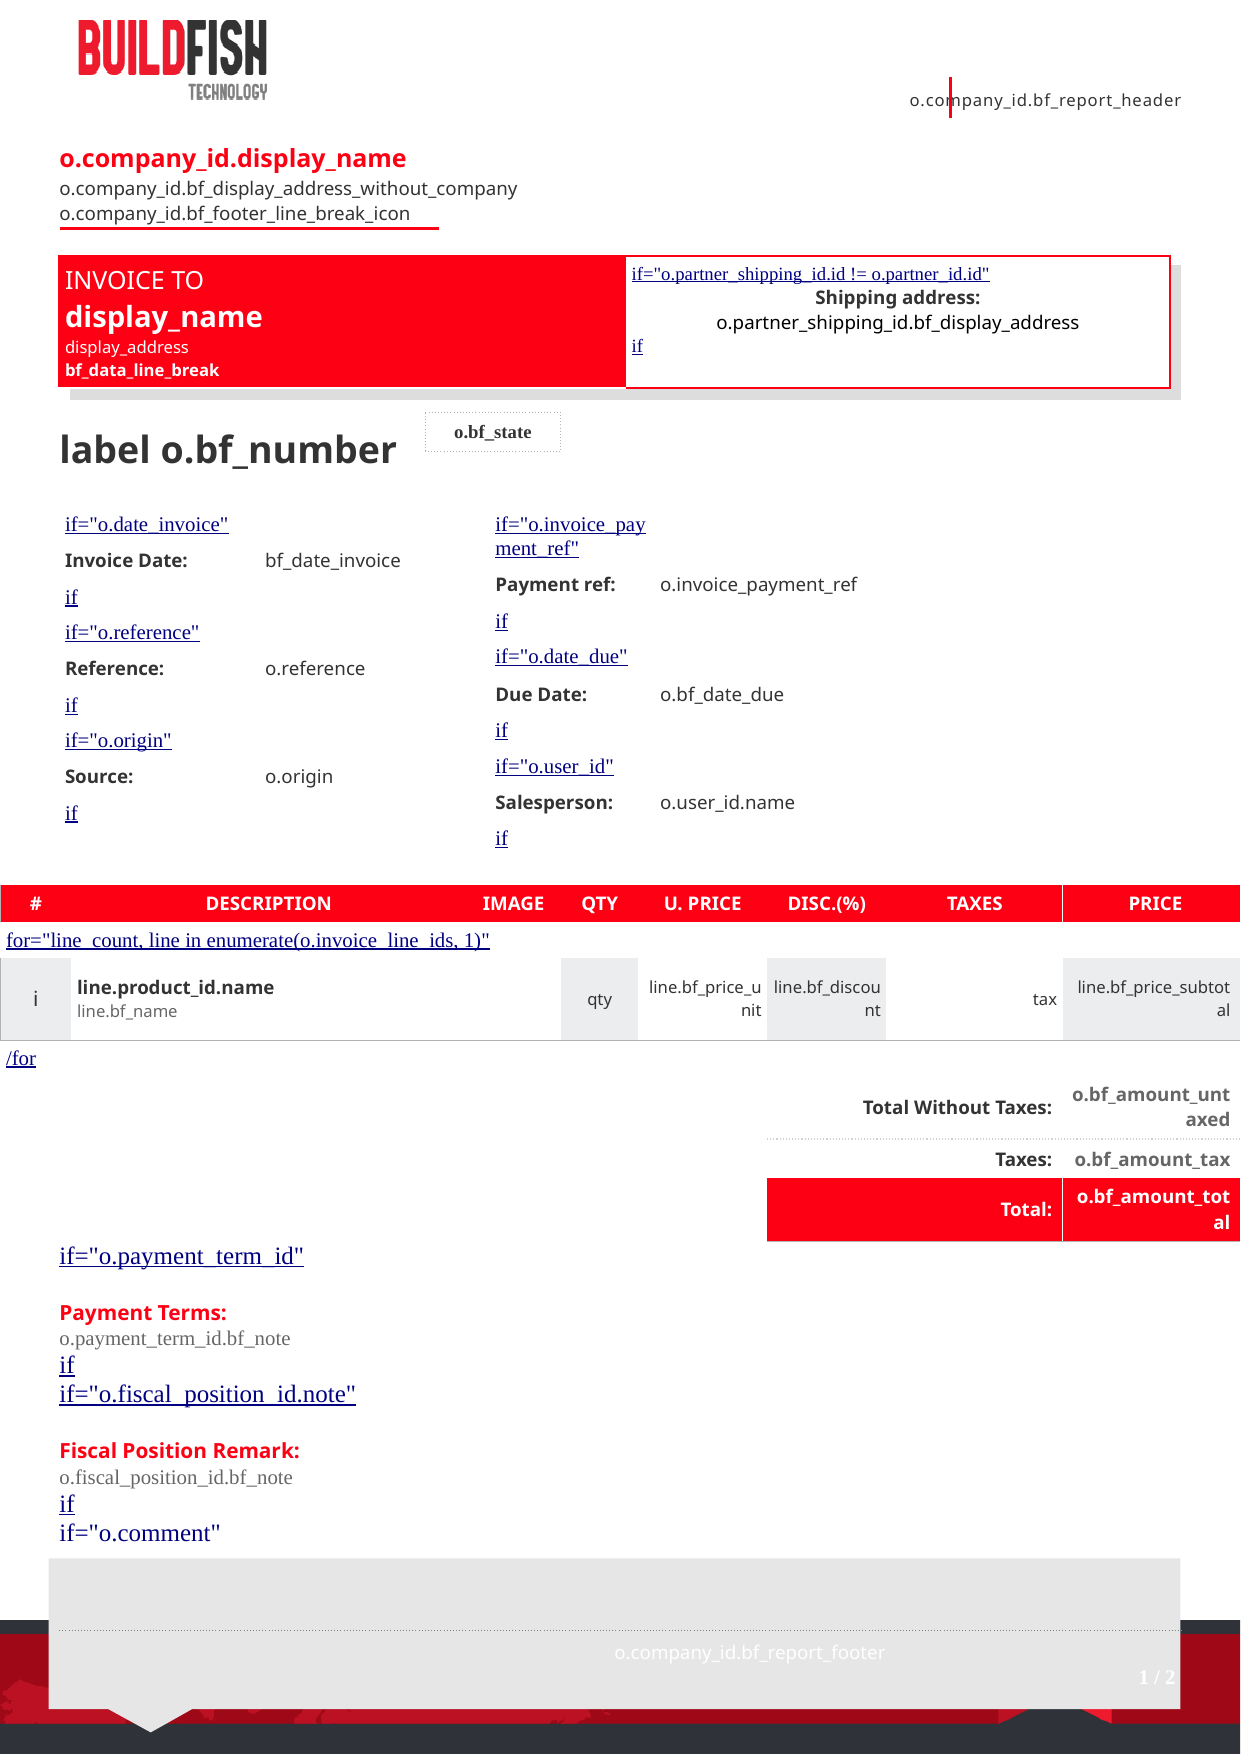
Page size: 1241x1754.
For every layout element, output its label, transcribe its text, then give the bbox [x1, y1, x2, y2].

table_cell Total Without Taxes: [767, 1075, 1062, 1138]
table_cell [0, 1138, 767, 1178]
table_cell bf_date_invoice [259, 542, 478, 579]
table_header # [1, 885, 71, 922]
text o.company_id.bf_display_address_without_company [59, 175, 1181, 200]
table_cell if [59, 687, 259, 722]
table_cell [466, 958, 561, 1040]
table_cell [259, 723, 478, 758]
picture [0, 1588, 1241, 1754]
table_header QTY [561, 885, 638, 922]
table_cell if [489, 713, 654, 748]
table_cell if [59, 579, 259, 614]
table_header TAXES [886, 885, 1062, 922]
table_cell o.user_id.name [654, 784, 1181, 821]
table_header if="o.partner_shipping_id.id != o.partner_id.id" Shipping address: o.partner_shipping_id.bf_display_address if [626, 257, 1169, 387]
table_cell qty [561, 958, 638, 1040]
table_cell tax [886, 958, 1062, 1040]
text label o.bf_number [59, 400, 1181, 478]
table_cell if="o.user_id" [489, 748, 654, 783]
table_cell [259, 687, 478, 722]
table_cell [0, 1075, 767, 1138]
table_header [59, 831, 478, 856]
table_header [478, 506, 489, 856]
table_cell /for [0, 1041, 1240, 1075]
table_cell Payment ref: [489, 566, 654, 603]
table_header INVOICE TO display_name display_address bf_data_line_break [60, 257, 626, 387]
text o.fiscal_position_id.bf_note [59, 1465, 1181, 1489]
table_cell for="line_count, line in enumerate(o.invoice_line_ids, 1)" [0, 922, 1240, 957]
text if="o.fiscal_position_id.note" [59, 1379, 1181, 1408]
table_cell [259, 795, 478, 831]
table_cell Salesperson: [489, 784, 654, 821]
table_cell o.origin [259, 758, 478, 795]
table_cell [654, 821, 1181, 856]
text if [59, 1350, 1181, 1379]
table_cell o.bf_date_due [654, 676, 1181, 712]
table_cell line.bf_price_subtotal [1063, 958, 1240, 1040]
table_cell Taxes: [767, 1138, 1062, 1178]
table_cell [654, 713, 1181, 748]
table_cell o.reference [259, 650, 478, 687]
table_cell i [1, 958, 71, 1040]
text o.payment_term_id.bf_note [59, 1326, 1181, 1350]
table_cell o.invoice_payment_ref [654, 566, 1181, 603]
table_cell line.product_id.name line.bf_name [71, 958, 466, 1040]
table_cell [0, 1178, 767, 1241]
table_header if="o.invoice_payment_ref" [489, 506, 654, 566]
table_cell [259, 615, 478, 650]
table_cell line.bf_price_unit [638, 958, 767, 1040]
picture [78, 20, 267, 100]
table_header if="o.date_invoice" [59, 506, 259, 542]
table_cell [654, 603, 1181, 638]
table_cell o.bf_amount_tax [1063, 1138, 1240, 1178]
table_cell Total: [767, 1178, 1062, 1241]
text if="o.payment_term_id" [59, 1241, 1181, 1269]
table_cell if="o.origin" [59, 723, 259, 758]
table_cell Due Date: [489, 676, 654, 712]
table_cell if [489, 821, 654, 856]
text o.company_id.display_name [59, 141, 1181, 175]
table_cell if="o.reference" [59, 615, 259, 650]
text o.company_id.bf_footer_line_break_icon [59, 200, 1181, 226]
table_cell if [489, 603, 654, 638]
table_cell Reference: [59, 650, 259, 687]
table_cell [259, 579, 478, 614]
text Fiscal Position Remark: [59, 1436, 1181, 1465]
text o.bf_state [434, 421, 551, 442]
text if="o.comment" [59, 1518, 1181, 1546]
text if [59, 1489, 1181, 1518]
table_cell line.bf_discount [767, 958, 886, 1040]
table_cell if [59, 795, 259, 831]
table_header PRICE [1063, 885, 1240, 922]
table_header [654, 506, 1181, 566]
table_cell Invoice Date: [59, 542, 259, 579]
table_cell [654, 639, 1181, 676]
table_header IMAGE [466, 885, 561, 922]
table_cell if="o.date_due" [489, 639, 654, 676]
table_header [259, 506, 478, 542]
table_cell Source: [59, 758, 259, 795]
text Payment Terms: [59, 1298, 1181, 1326]
table_cell o.bf_amount_total [1063, 1178, 1240, 1241]
table_header U. PRICE [638, 885, 767, 922]
table_header DESCRIPTION [71, 885, 466, 922]
table_header DISC.(%) [767, 885, 886, 922]
table_cell o.bf_amount_untaxed [1063, 1075, 1240, 1138]
table_cell [654, 748, 1181, 783]
